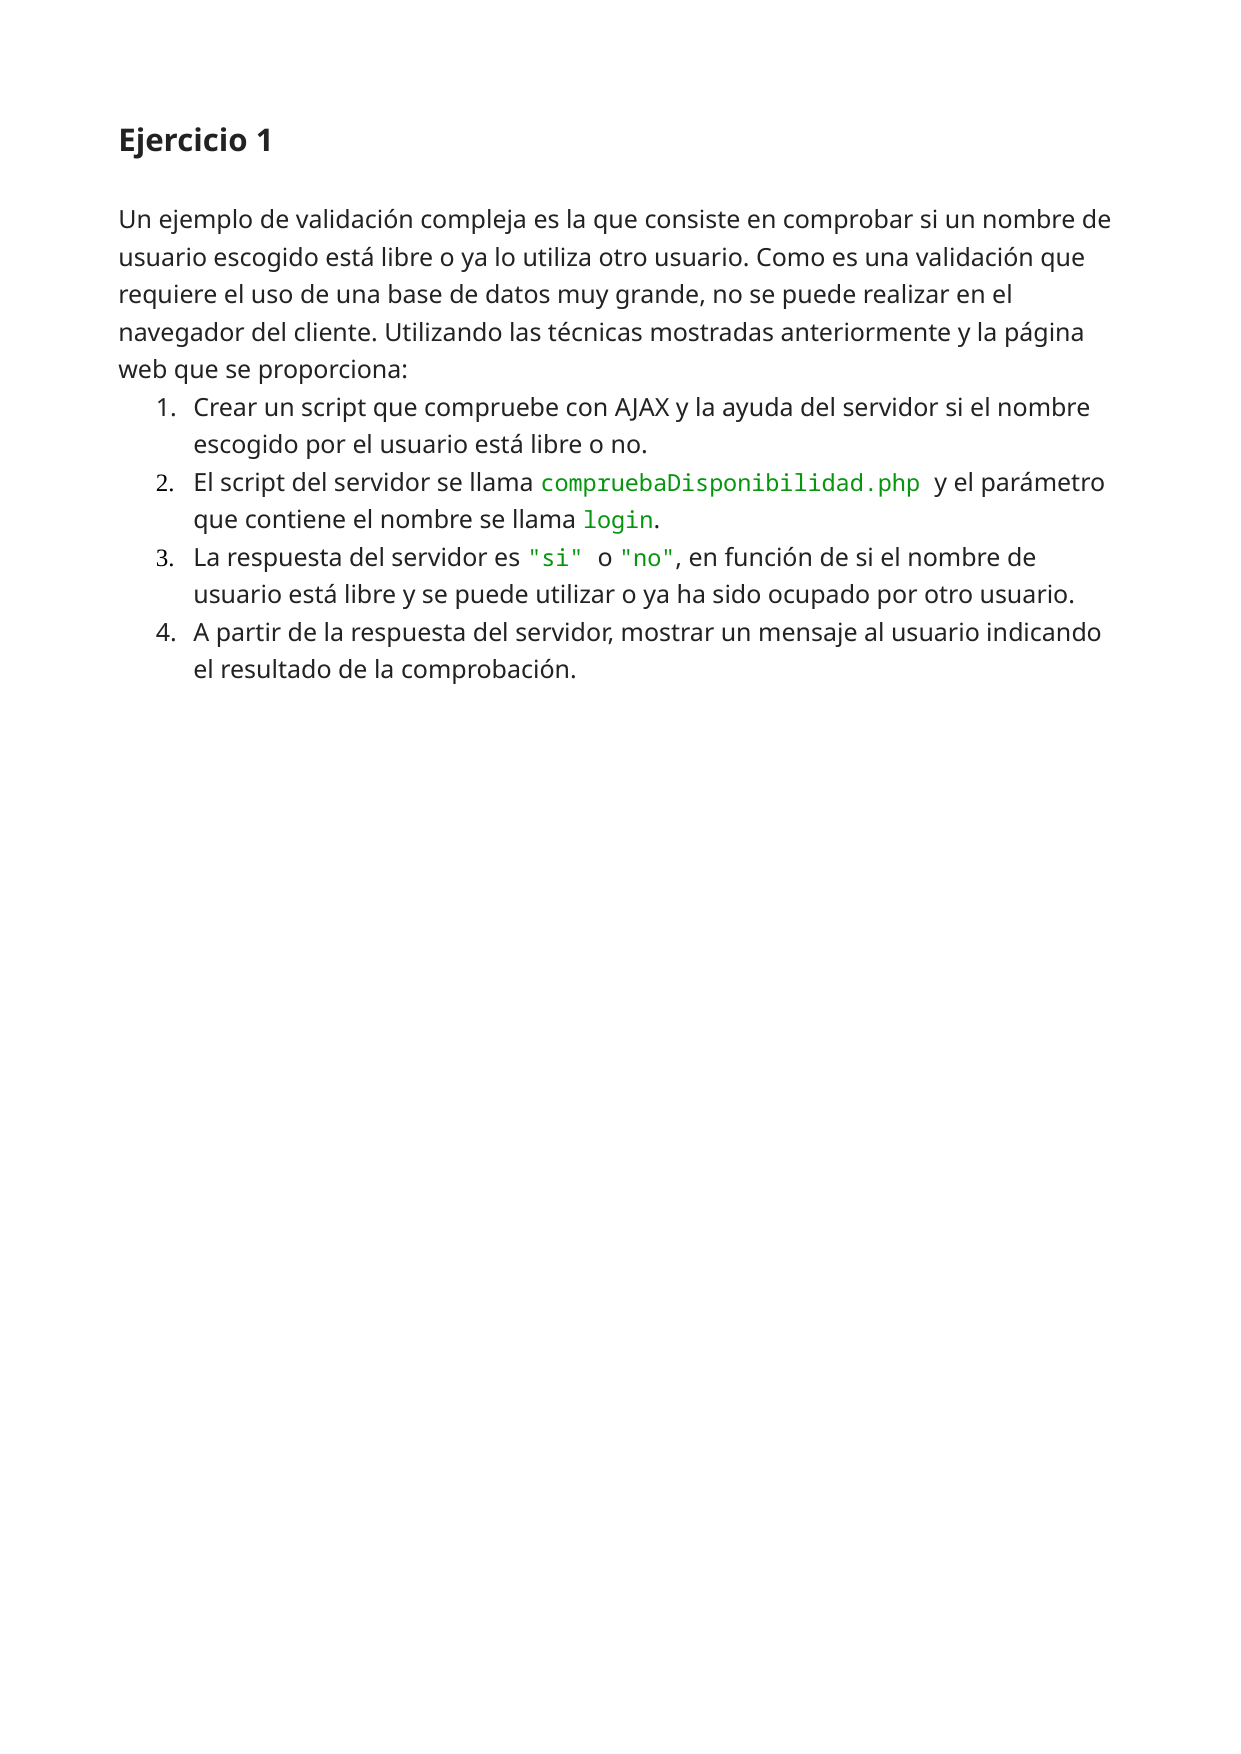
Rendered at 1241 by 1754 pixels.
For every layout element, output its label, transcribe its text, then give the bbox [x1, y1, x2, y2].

list A partir de la respuesta del servidor, mostrar un mensaje al usuario indicando el resultado de la comprobación. [156, 611, 1122, 686]
text Un ejemplo de validación compleja es la que consiste en comprobar si un nombre de usuario escogido está libre o ya lo utiliza otro usuario. Como es una validación que requiere el uso de una base de datos muy grande, no se puede realizar en el navegador del cliente. Utilizando las técnicas mostradas anteriormente y la página web que se proporciona: [118, 198, 1122, 386]
list El script del servidor se llama compruebaDisponibilidad.php y el parámetro que contiene el nombre se llama login. [156, 461, 1122, 536]
list La respuesta del servidor es "si" o "no", en función de si el nombre de usuario está libre y se puede utilizar o ya ha sido ocupado por otro usuario. [156, 536, 1122, 611]
text Ejercicio 1 [118, 118, 1122, 161]
list Crear un script que compruebe con AJAX y la ayuda del servidor si el nombre escogido por el usuario está libre o no. [156, 386, 1122, 461]
